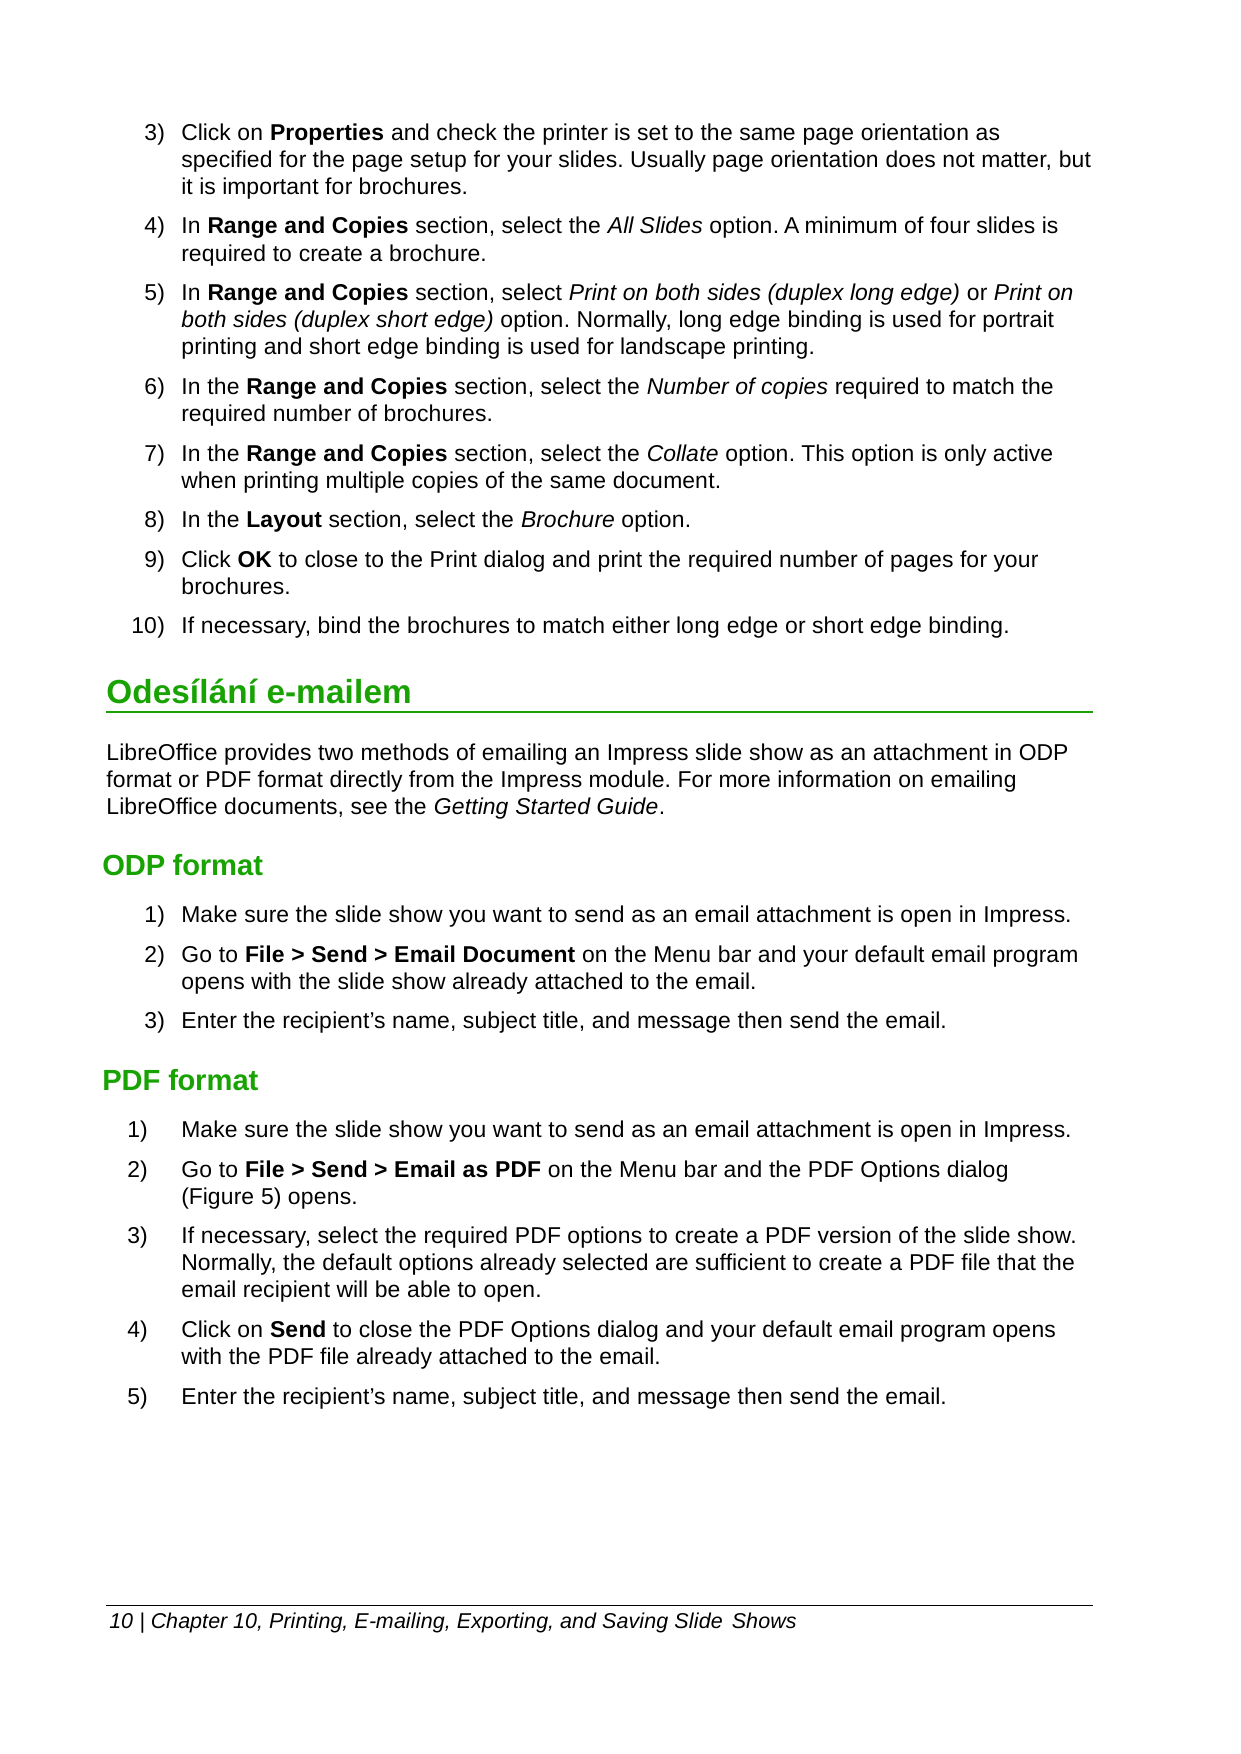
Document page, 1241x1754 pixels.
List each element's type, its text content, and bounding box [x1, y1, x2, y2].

list Make sure the slide show you want to send as an email attachment is open in Impress. [148, 1115, 1093, 1142]
list If necessary, bind the brochures to match either long edge or short edge binding. [164, 612, 1093, 639]
list In the Range and Copies section, select the Collate option. This option is only active when printing multiple copies of the same document. [164, 439, 1093, 493]
list Go to File > Send > Email as PDF on the Menu bar and the PDF Options dialog (Figure 5) opens. [148, 1155, 1093, 1209]
list If necessary, select the required PDF options to create a PDF version of the slide show. Normally, the default options already selected are sufficient to create a PDF file that the email recipient will be able to open. [148, 1222, 1093, 1303]
subtitle PDF format [102, 1063, 1093, 1097]
subtitle ODP format [102, 848, 1093, 882]
list In the Range and Copies section, select the Number of copies required to match the required number of brochures. [164, 372, 1093, 426]
list Click on Send to close the PDF Options dialog and your default email program opens with the PDF file already attached to the email. [148, 1315, 1093, 1369]
list Click OK to close to the Print dialog and print the required number of pages for your brochures. [164, 545, 1093, 599]
list Enter the recipient’s name, subject title, and message then send the email. [164, 1007, 1093, 1034]
list In the Layout section, select the Brochure option. [164, 506, 1093, 533]
list Make sure the slide show you want to send as an email attachment is open in Impress. [164, 901, 1093, 928]
list Enter the recipient’s name, subject title, and message then send the email. [148, 1382, 1093, 1409]
subtitle Odesílání e-mailem [106, 672, 1093, 711]
text LibreOffice provides two methods of emailing an Impress slide show as an attachment in ODP format or PDF format directly from the Impress module. For more information on emailing LibreOffice documents, see the Getting Started Guide. [106, 738, 1093, 819]
list Click on Properties and check the printer is set to the same page orientation as specified for the page setup for your slides. Usually page orientation does not matter, but it is important for brochures. [164, 118, 1093, 199]
list In Range and Copies section, select the All Slides option. A minimum of four slides is required to create a brochure. [164, 212, 1093, 266]
list In Range and Copies section, select Print on both sides (duplex long edge) or Print on both sides (duplex short edge) option. Normally, long edge binding is used for portrait printing and short edge binding is used for landscape printing. [164, 278, 1093, 360]
list Go to File > Send > Email Document on the Menu bar and your default email program opens with the slide show already attached to the email. [164, 940, 1093, 994]
